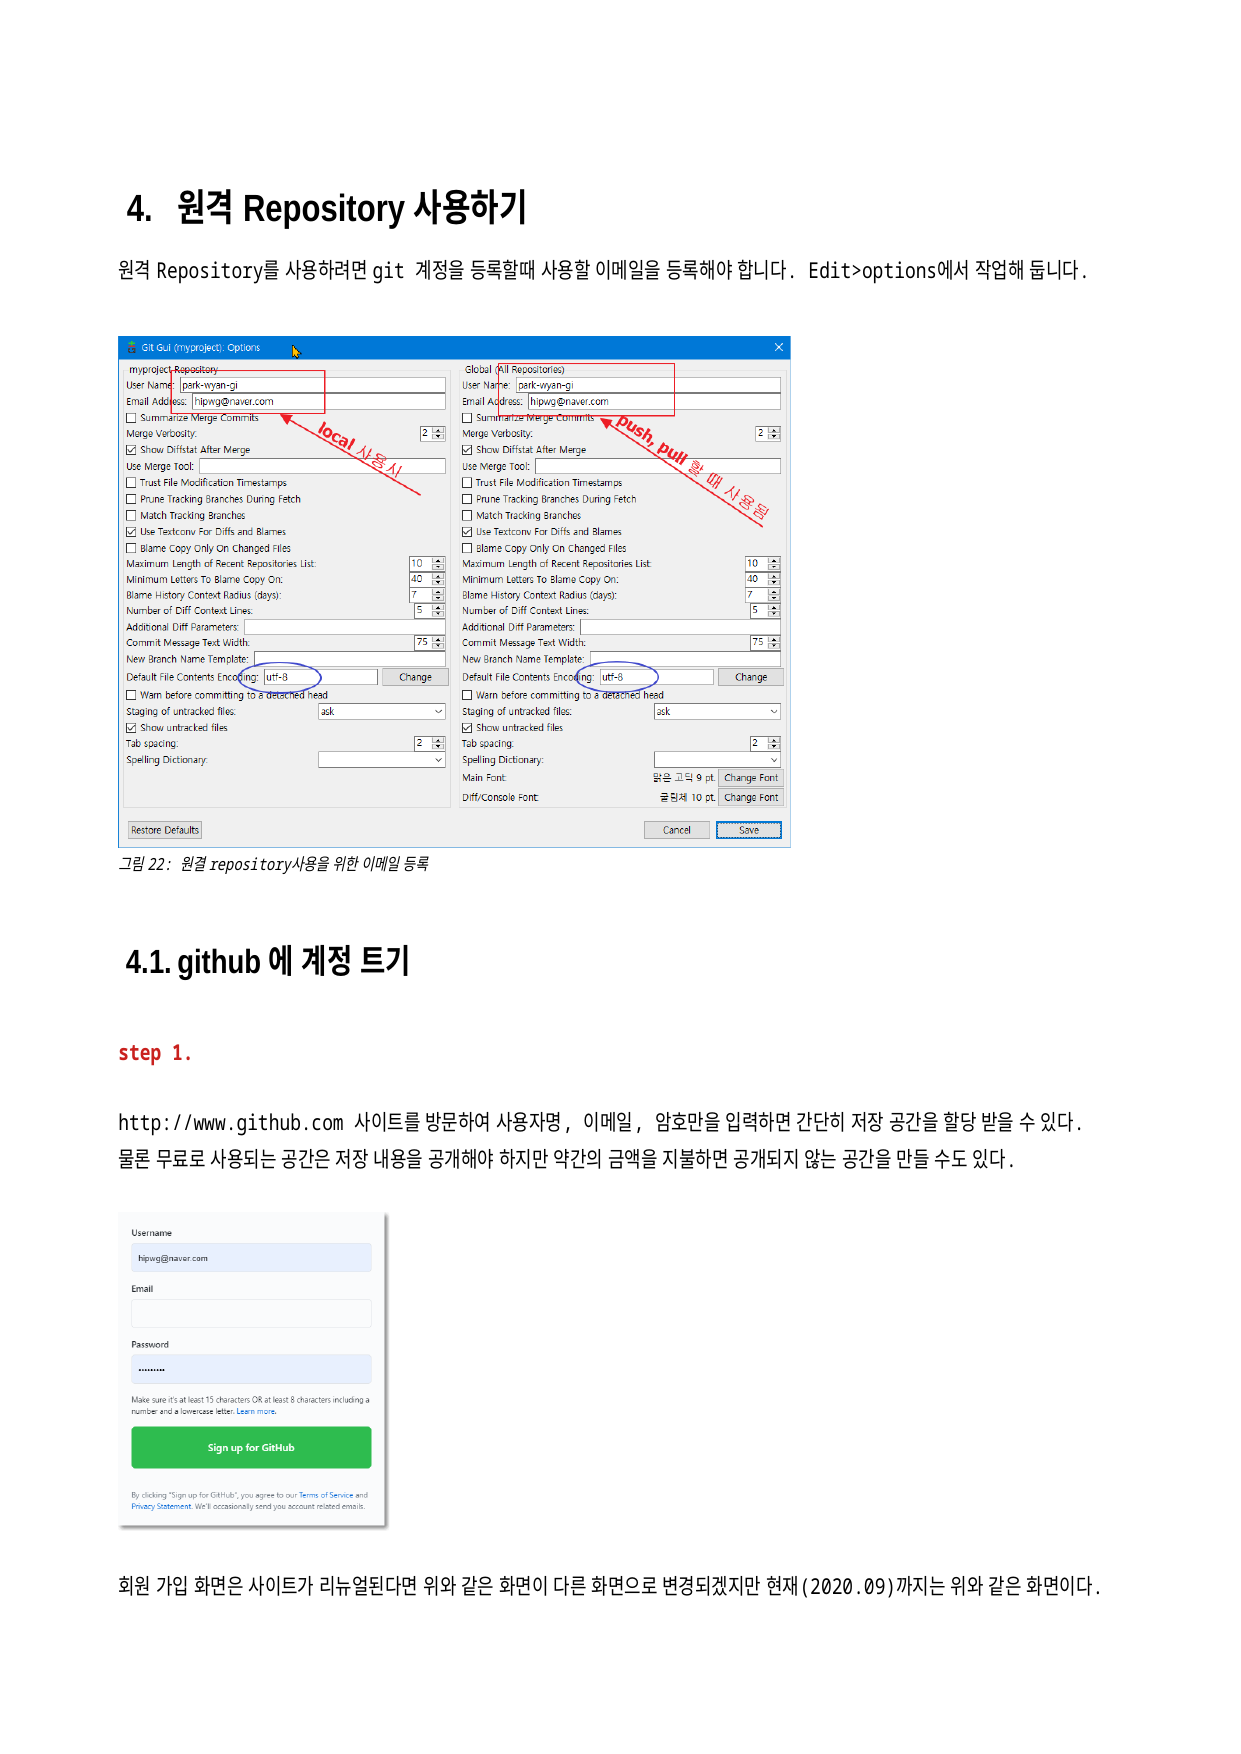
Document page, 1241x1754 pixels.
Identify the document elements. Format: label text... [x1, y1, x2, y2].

text 회원 가입 화면은 사이트가 리뉴얼된다면 위와 같은 화면이 다른 화면으로 변경되겠지만 현재(2020.09)까지는 위와 같은 화면이다. [118, 1569, 1122, 1601]
text 그림 21: 원결 repository사용을 위한 이메일 등록 [118, 848, 791, 875]
picture [118, 336, 791, 848]
subtitle 원격 Repository 사용하기 [118, 177, 1122, 232]
text http://www.github.com 사이트를 방문하여 사용자명, 이메일, 암호만을 입력하면 간단히 저장 공간을 할당 받을 수 있다. 물론 무료로 사용되는 공간은 저장 내용을 공개해야 하지만 약간의 금액을 지불하면 공개되지 않는 공간을 만들 수도 있다. [118, 1105, 1122, 1173]
picture [118, 1212, 390, 1531]
text 원격 Repository를 사용하려면 git 계정을 등록할때 사용할 이메일을 등록해야 합니다. Edit>options에서 작업해 둡니다. [118, 253, 1122, 285]
text step 1. [118, 1037, 1122, 1067]
subtitle github 에 계정 트기 [118, 934, 1122, 983]
